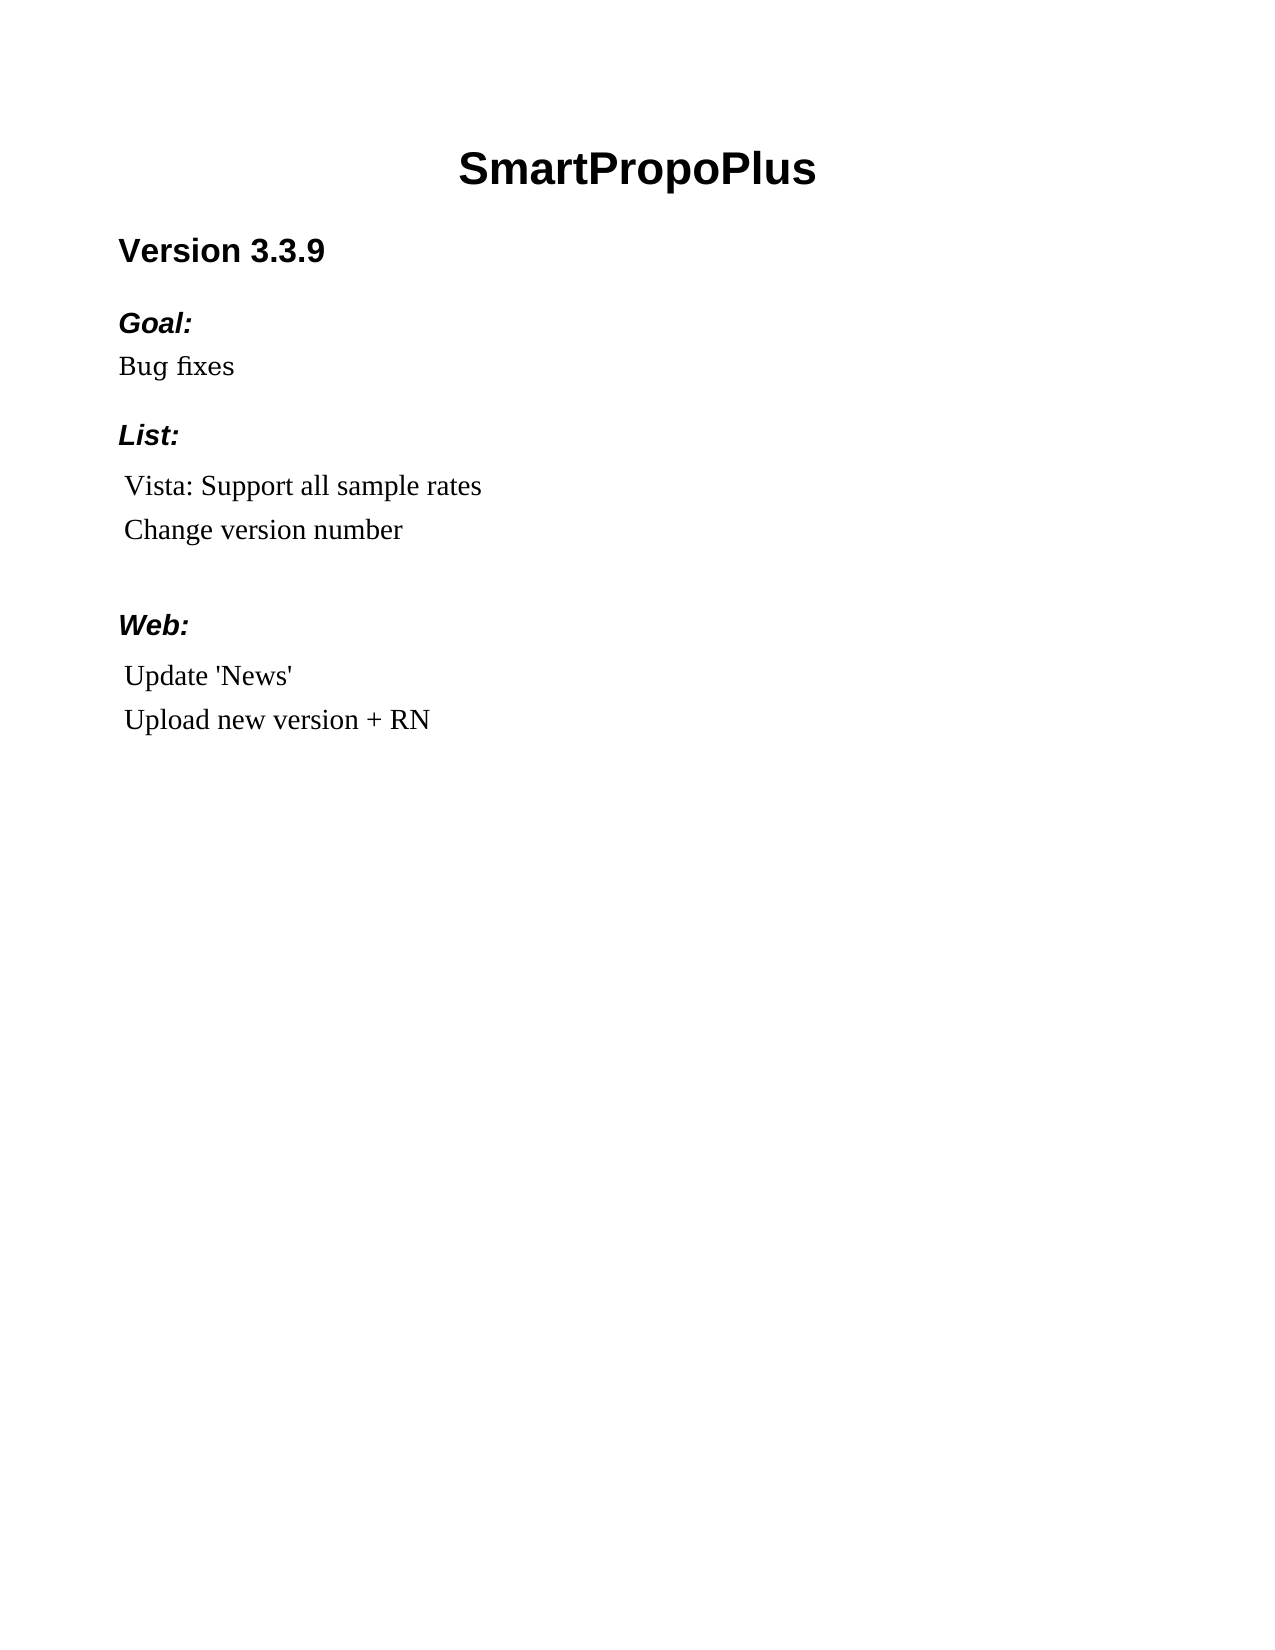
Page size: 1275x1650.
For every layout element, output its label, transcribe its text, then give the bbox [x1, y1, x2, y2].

subtitle Version 3.3.9 [118, 232, 1157, 269]
subtitle Web: [118, 608, 1157, 641]
table_cell Change version number [118, 508, 850, 551]
table_cell [118, 785, 850, 829]
table_cell [850, 741, 1156, 785]
subtitle List: [118, 419, 1157, 451]
table_cell [850, 698, 1156, 741]
subtitle Goal: [118, 307, 1157, 339]
table_header [850, 464, 1156, 507]
text Bug fixes [118, 352, 1157, 381]
table_cell [850, 508, 1156, 551]
table_header Update 'News' [118, 654, 850, 697]
table_cell [118, 741, 850, 785]
subtitle SmartPropoPlus [118, 143, 1157, 194]
table_cell Upload new version + RN [118, 698, 850, 741]
table_cell [850, 785, 1156, 829]
table_header Vista: Support all sample rates [118, 464, 850, 507]
table_header [850, 654, 1156, 697]
